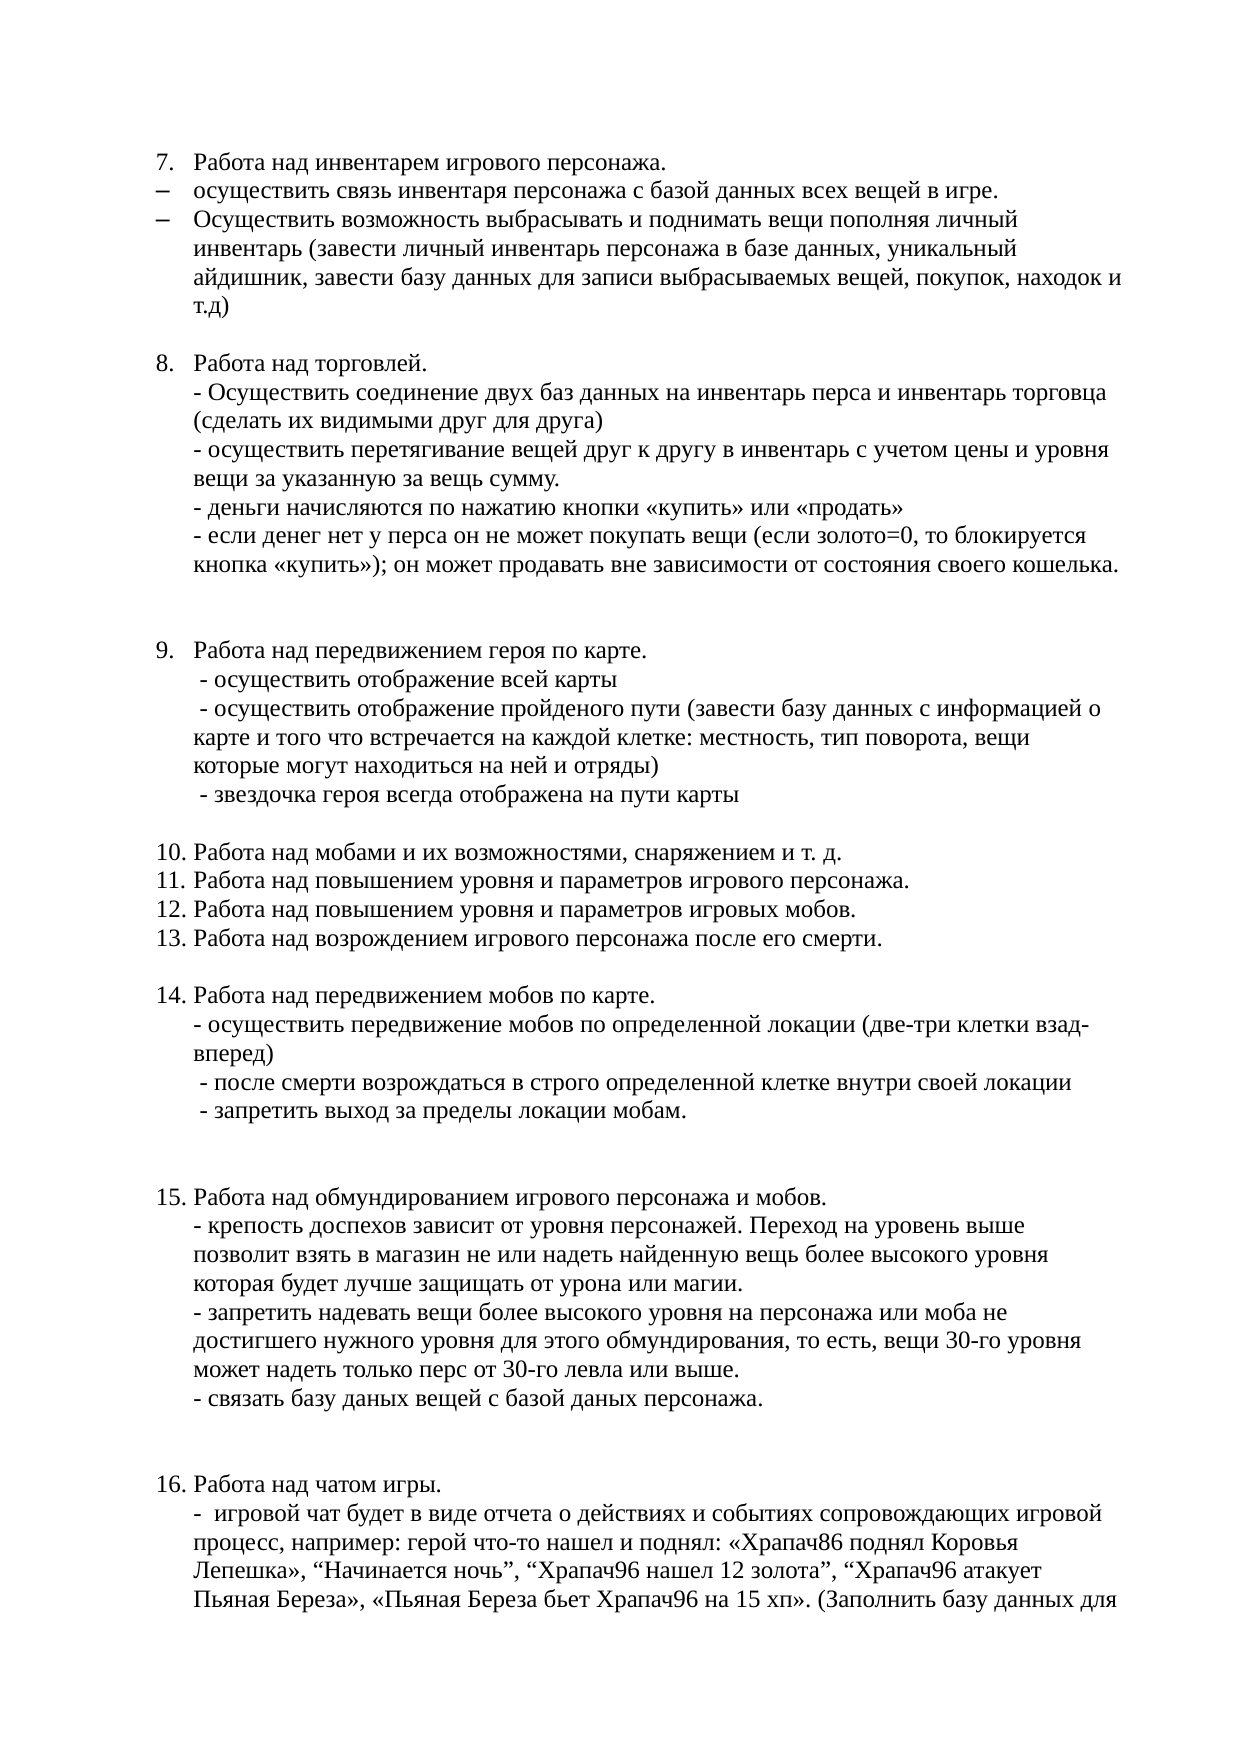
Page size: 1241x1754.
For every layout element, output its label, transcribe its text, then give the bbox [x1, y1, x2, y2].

list - деньги начисляются по нажатию кнопки «купить» или «продать» [156, 492, 1122, 521]
list - крепость доспехов зависит от уровня персонажей. Переход на уровень выше позволит взять в магазин не или надеть найденную вещь более высокого уровня которая будет лучше защищать от урона или магии. [156, 1211, 1122, 1297]
list осуществить связь инвентаря персонажа с базой данных всех вещей в игре. [156, 176, 1122, 204]
list - связать базу даных вещей с базой даных персонажа. [156, 1383, 1122, 1412]
list Работа над мобами и их возможностями, снаряжением и т. д. [156, 837, 1122, 866]
list - осуществить отображение всей карты [156, 664, 1122, 693]
list Работа над повышением уровня и параметров игрового персонажа. [156, 866, 1122, 894]
list Работа над торговлей. [156, 348, 1122, 377]
list - осуществить перетягивание вещей друг к другу в инвентарь с учетом цены и уровня вещи за указанную за вещь сумму. [156, 434, 1122, 492]
list Работа над передвижением мобов по карте. [156, 981, 1122, 1009]
list - звездочка героя всегда отображена на пути карты [156, 779, 1122, 808]
list Работа над обмундированием игрового персонажа и мобов. [156, 1182, 1122, 1211]
list - осуществить отображение пройденого пути (завести базу данных с информацией о карте и того что встречается на каждой клетке: местность, тип поворота, вещи которые могут находиться на ней и отряды) [156, 693, 1122, 779]
list - игровой чат будет в виде отчета о действиях и событиях сопровождающих игровой процесс, например: герой что-то нашел и поднял: «Храпач86 поднял Коровья Лепешка», “Начинается ночь”, “Храпач96 нашел 12 золота”, “Храпач96 атакует Пьяная Береза», «Пьяная Береза бьет Храпач96 на 15 хп». (Заполнить базу данных для [156, 1498, 1122, 1613]
list Работа над повышением уровня и параметров игровых мобов. [156, 894, 1122, 923]
list Работа над чатом игры. [156, 1469, 1122, 1498]
list Осуществить возможность выбрасывать и поднимать вещи пополняя личный инвентарь (завести личный инвентарь персонажа в базе данных, уникальный айдишник, завести базу данных для записи выбрасываемых вещей, покупок, находок и т.д) [156, 204, 1122, 319]
list - запретить надевать вещи более высокого уровня на персонажа или моба не достигшего нужного уровня для этого обмундирования, то есть, вещи 30-го уровня может надеть только перс от 30-го левла или выше. [156, 1297, 1122, 1383]
list - осуществить передвижение мобов по определенной локации (две-три клетки взад-вперед) [156, 1009, 1122, 1067]
list - если денег нет у перса он не может покупать вещи (если золото=0, то блокируется кнопка «купить»); он может продавать вне зависимости от состояния своего кошелька. [156, 521, 1122, 578]
list Работа над возрождением игрового персонажа после его смерти. [156, 923, 1122, 952]
list Работа над передвижением героя по карте. [156, 636, 1122, 664]
list - запретить выход за пределы локации мобам. [156, 1096, 1122, 1124]
list Работа над инвентарем игрового персонажа. [156, 147, 1122, 176]
list - после смерти возрождаться в строго определенной клетке внутри своей локации [156, 1067, 1122, 1096]
list - Осуществить соединение двух баз данных на инвентарь перса и инвентарь торговца (сделать их видимыми друг для друга) [156, 377, 1122, 434]
